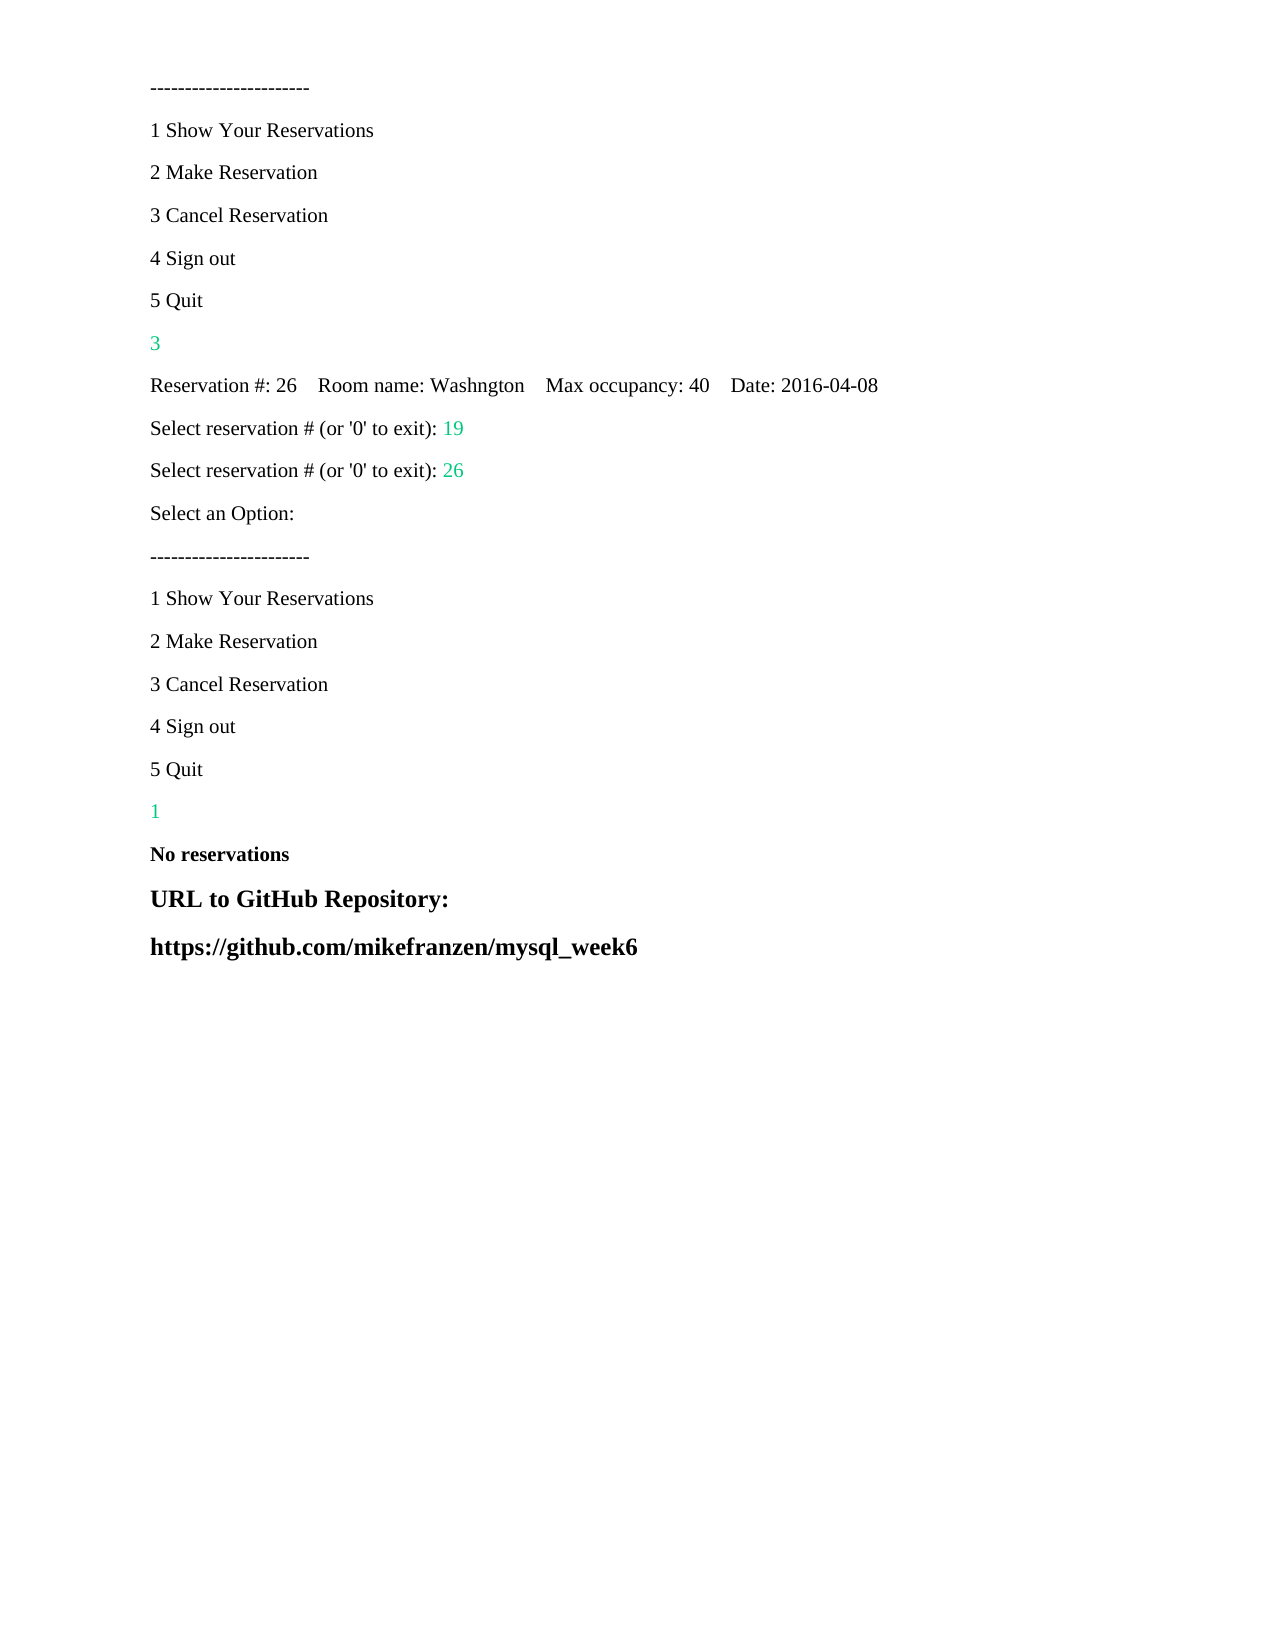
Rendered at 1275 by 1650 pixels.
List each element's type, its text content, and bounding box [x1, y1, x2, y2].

text 3 Cancel Reservation [150, 671, 1125, 696]
text 3 [150, 331, 1125, 355]
text 5 Quit [150, 757, 1125, 781]
text 4 Sign out [150, 245, 1125, 269]
text 2 Make Reservation [150, 629, 1125, 653]
text 1 [150, 799, 1125, 823]
text 5 Quit [150, 288, 1125, 312]
text https://github.com/mikefranzen/mysql_week6 [150, 932, 1125, 961]
text Select reservation # (or '0' to exit): 26 [150, 458, 1125, 482]
text 4 Sign out [150, 714, 1125, 738]
text 1 Show Your Reservations [150, 118, 1125, 142]
text ----------------------- [150, 75, 1125, 99]
text Select reservation # (or '0' to exit): 19 [150, 416, 1125, 440]
text No reservations [150, 842, 1125, 866]
text ----------------------- [150, 544, 1125, 568]
text 1 Show Your Reservations [150, 586, 1125, 610]
text 2 Make Reservation [150, 160, 1125, 184]
text Reservation #: 26 Room name: Washngton Max occupancy: 40 Date: 2016-04-08 [150, 373, 1125, 397]
text 3 Cancel Reservation [150, 203, 1125, 227]
text URL to GitHub Repository: [150, 884, 1125, 913]
text Select an Option: [150, 501, 1125, 525]
